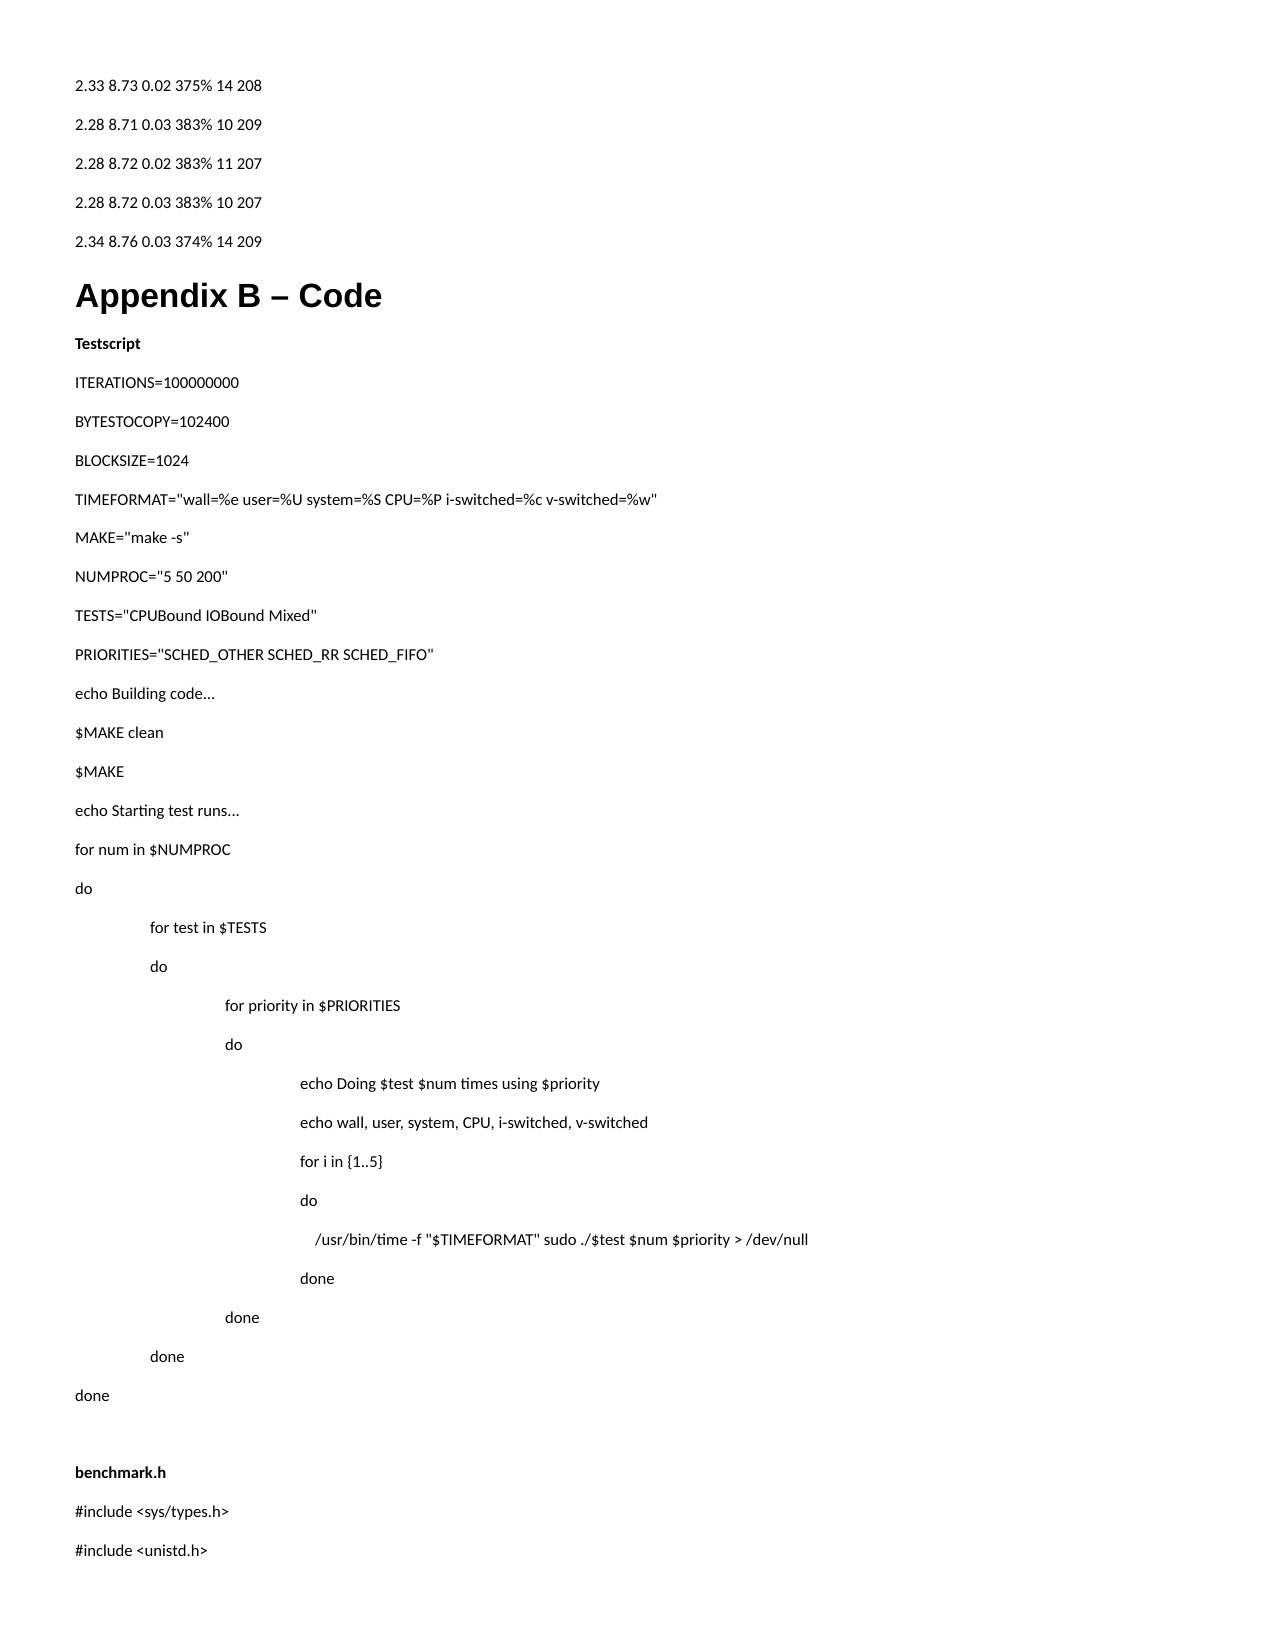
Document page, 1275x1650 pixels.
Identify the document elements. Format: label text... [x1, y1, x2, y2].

text echo Building code... [75, 683, 1200, 704]
text for priority in $PRIORITIES [75, 995, 1200, 1016]
text PRIORITIES="SCHED_OTHER SCHED_RR SCHED_FIFO" [75, 644, 1200, 665]
text NUMPROC="5 50 200" [75, 567, 1200, 587]
text /usr/bin/time -f "$TIMEFORMAT" sudo ./$test $num $priority > /dev/null [75, 1229, 1200, 1249]
text 2.33 8.73 0.02 375% 14 208 [75, 75, 1200, 95]
text #include <unistd.h> [75, 1541, 1200, 1561]
text 2.28 8.71 0.03 383% 10 209 [75, 114, 1200, 134]
text for num in $NUMPROC [75, 839, 1200, 860]
text echo wall, user, system, CPU, i-switched, v-switched [75, 1112, 1200, 1132]
text BLOCKSIZE=1024 [75, 450, 1200, 470]
text TIMEFORMAT="wall=%e user=%U system=%S CPU=%P i-switched=%c v-switched=%w" [75, 489, 1200, 509]
subtitle Appendix B – Code [75, 276, 1200, 315]
text echo Doing $test $num times using $priority [75, 1073, 1200, 1093]
text do [75, 878, 1200, 899]
text done [75, 1346, 1200, 1366]
text ITERATIONS=100000000 [75, 372, 1200, 392]
text #include <sys/types.h> [75, 1502, 1200, 1522]
text do [75, 1190, 1200, 1210]
text benchmark.h [75, 1463, 1200, 1483]
text $MAKE [75, 761, 1200, 782]
text done [75, 1268, 1200, 1288]
text 2.28 8.72 0.02 383% 11 207 [75, 153, 1200, 173]
text Testscript [75, 333, 1200, 353]
text for i in {1..5} [75, 1151, 1200, 1171]
text done [75, 1307, 1200, 1327]
text do [75, 956, 1200, 977]
text BYTESTOCOPY=102400 [75, 411, 1200, 431]
text $MAKE clean [75, 722, 1200, 743]
text TESTS="CPUBound IOBound Mixed" [75, 606, 1200, 626]
text 2.34 8.76 0.03 374% 14 209 [75, 231, 1200, 251]
text echo Starting test runs... [75, 800, 1200, 821]
text 2.28 8.72 0.03 383% 10 207 [75, 192, 1200, 212]
text MAKE="make -s" [75, 528, 1200, 548]
text for test in $TESTS [75, 917, 1200, 938]
text done [75, 1385, 1200, 1405]
text do [75, 1034, 1200, 1054]
